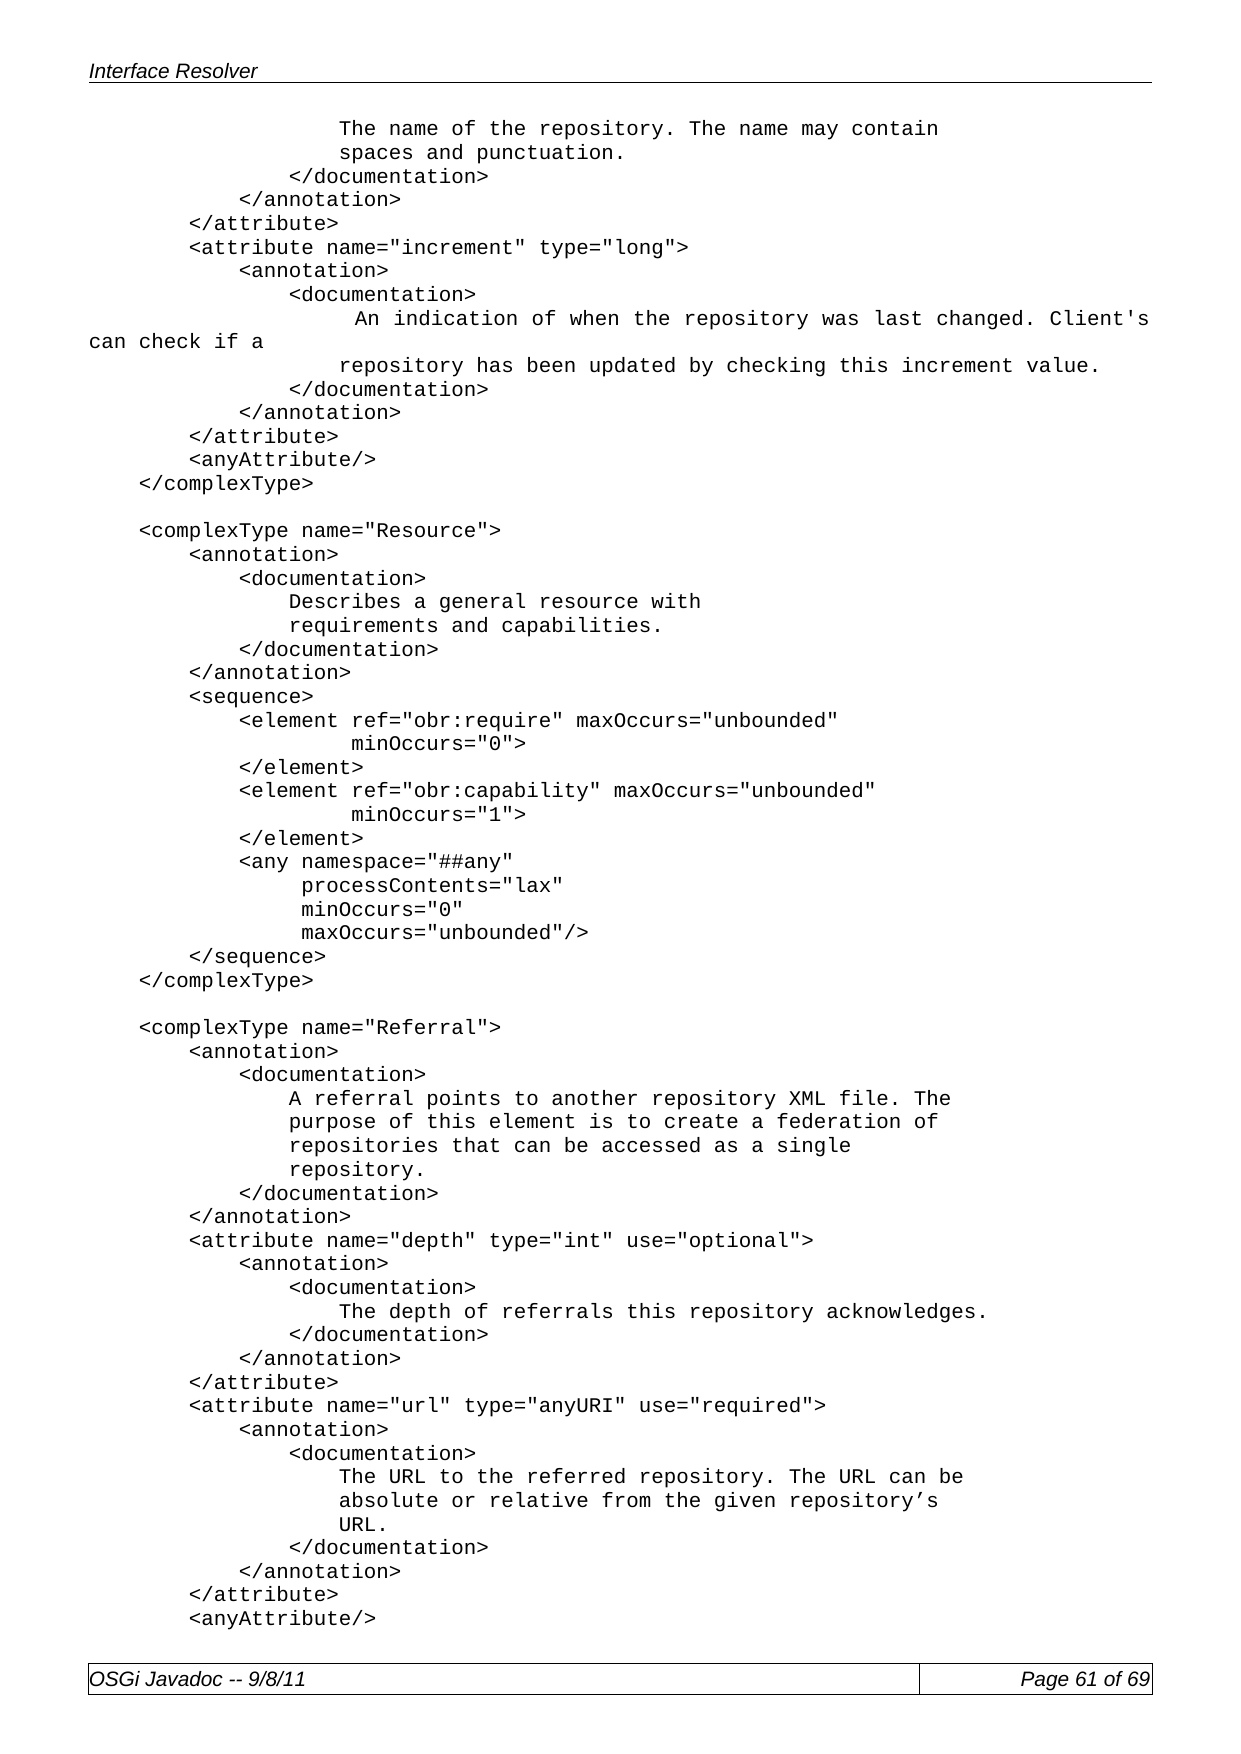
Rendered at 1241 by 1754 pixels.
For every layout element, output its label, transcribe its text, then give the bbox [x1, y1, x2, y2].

text </element> [88, 828, 1152, 851]
text minOccurs="0" [88, 899, 1152, 922]
text <sequence> [88, 686, 1152, 709]
text </annotation> [88, 1206, 1152, 1230]
text The name of the repository. The name may contain [88, 118, 1152, 142]
text maxOccurs="unbounded"/> [88, 922, 1152, 946]
text </documentation> [88, 1324, 1152, 1348]
text </annotation> [88, 402, 1152, 426]
text <annotation> [88, 544, 1152, 568]
text </element> [88, 757, 1152, 781]
text </annotation> [88, 1561, 1152, 1584]
text </documentation> [88, 639, 1152, 662]
text <complexType name="Referral"> [88, 1017, 1152, 1041]
text An indication of when the repository was last changed. Client's can check if a [88, 308, 1152, 355]
text processContents="lax" [88, 875, 1152, 899]
text <attribute name="increment" type="long"> [88, 237, 1152, 260]
text <documentation> [88, 1443, 1152, 1466]
text </complexType> [88, 473, 1152, 497]
text </documentation> [88, 166, 1152, 189]
text <annotation> [88, 1253, 1152, 1277]
text <documentation> [88, 1064, 1152, 1088]
text </attribute> [88, 1584, 1152, 1608]
text URL. [88, 1513, 1152, 1537]
text requirements and capabilities. [88, 615, 1152, 639]
text The depth of referrals this repository acknowledges. [88, 1301, 1152, 1324]
text </documentation> [88, 378, 1152, 402]
text </annotation> [88, 662, 1152, 686]
text <annotation> [88, 260, 1152, 284]
text Describes a general resource with [88, 591, 1152, 615]
text <element ref="obr:capability" maxOccurs="unbounded" [88, 781, 1152, 804]
text <attribute name="url" type="anyURI" use="required"> [88, 1395, 1152, 1419]
text repositories that can be accessed as a single [88, 1135, 1152, 1159]
text </annotation> [88, 1348, 1152, 1372]
text repository. [88, 1159, 1152, 1182]
text repository has been updated by checking this increment value. [88, 355, 1152, 378]
text </documentation> [88, 1537, 1152, 1561]
text </attribute> [88, 213, 1152, 237]
text </sequence> [88, 946, 1152, 970]
text A referral points to another repository XML file. The [88, 1088, 1152, 1112]
text <complexType name="Resource"> [88, 520, 1152, 544]
text <element ref="obr:require" maxOccurs="unbounded" [88, 709, 1152, 733]
text <attribute name="depth" type="int" use="optional"> [88, 1230, 1152, 1253]
text absolute or relative from the given repository’s [88, 1490, 1152, 1513]
text purpose of this element is to create a federation of [88, 1112, 1152, 1135]
text <documentation> [88, 284, 1152, 308]
text <anyAttribute/> [88, 449, 1152, 473]
text <annotation> [88, 1041, 1152, 1064]
text </documentation> [88, 1182, 1152, 1206]
text <any namespace="##any" [88, 851, 1152, 875]
text spaces and punctuation. [88, 142, 1152, 166]
text <anyAttribute/> [88, 1608, 1152, 1632]
text <annotation> [88, 1419, 1152, 1443]
text </annotation> [88, 189, 1152, 213]
text </attribute> [88, 1372, 1152, 1395]
text </attribute> [88, 426, 1152, 449]
text minOccurs="1"> [88, 804, 1152, 828]
text The URL to the referred repository. The URL can be [88, 1466, 1152, 1490]
text <documentation> [88, 1277, 1152, 1301]
text <documentation> [88, 568, 1152, 591]
text minOccurs="0"> [88, 733, 1152, 757]
text </complexType> [88, 970, 1152, 993]
